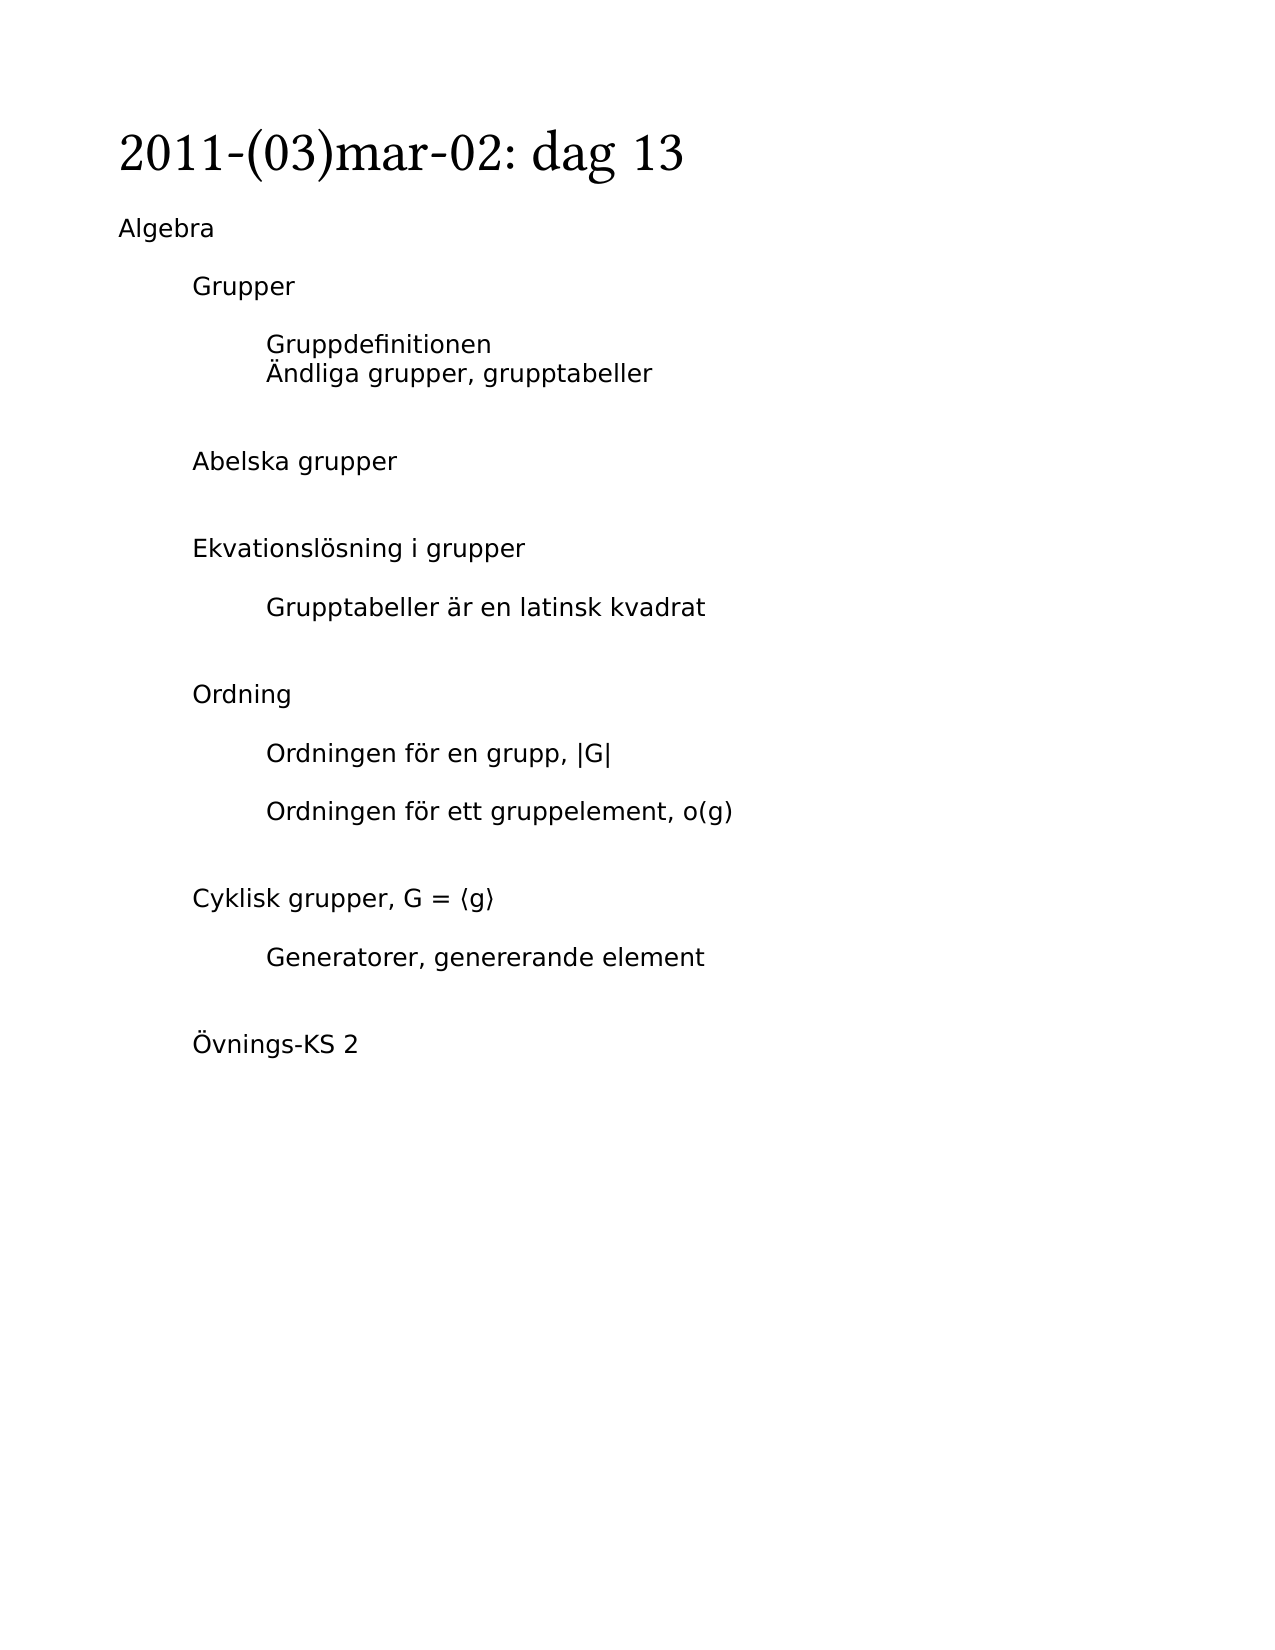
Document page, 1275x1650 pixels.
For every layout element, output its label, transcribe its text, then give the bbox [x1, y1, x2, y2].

text Ändliga grupper, grupptabeller [118, 360, 1157, 389]
text Grupper [118, 272, 1157, 301]
text Cyklisk grupper, G = ⟨g⟩ [118, 885, 1157, 914]
text Ekvationslösning i grupper [118, 535, 1157, 564]
text Ordningen för en grupp, |G| [118, 739, 1157, 768]
text Gruppdefinitionen [118, 331, 1157, 360]
text Generatorer, genererande element [118, 943, 1157, 972]
text Grupptabeller är en latinsk kvadrat [118, 593, 1157, 622]
text Algebra [118, 214, 1157, 243]
text Övnings-KS 2 [118, 1031, 1157, 1060]
subtitle 2011-(03)mar-02: dag 13 [118, 118, 1157, 185]
text Ordning [118, 681, 1157, 710]
text Ordningen för ett gruppelement, o(g) [118, 797, 1157, 826]
text Abelska grupper [118, 447, 1157, 476]
